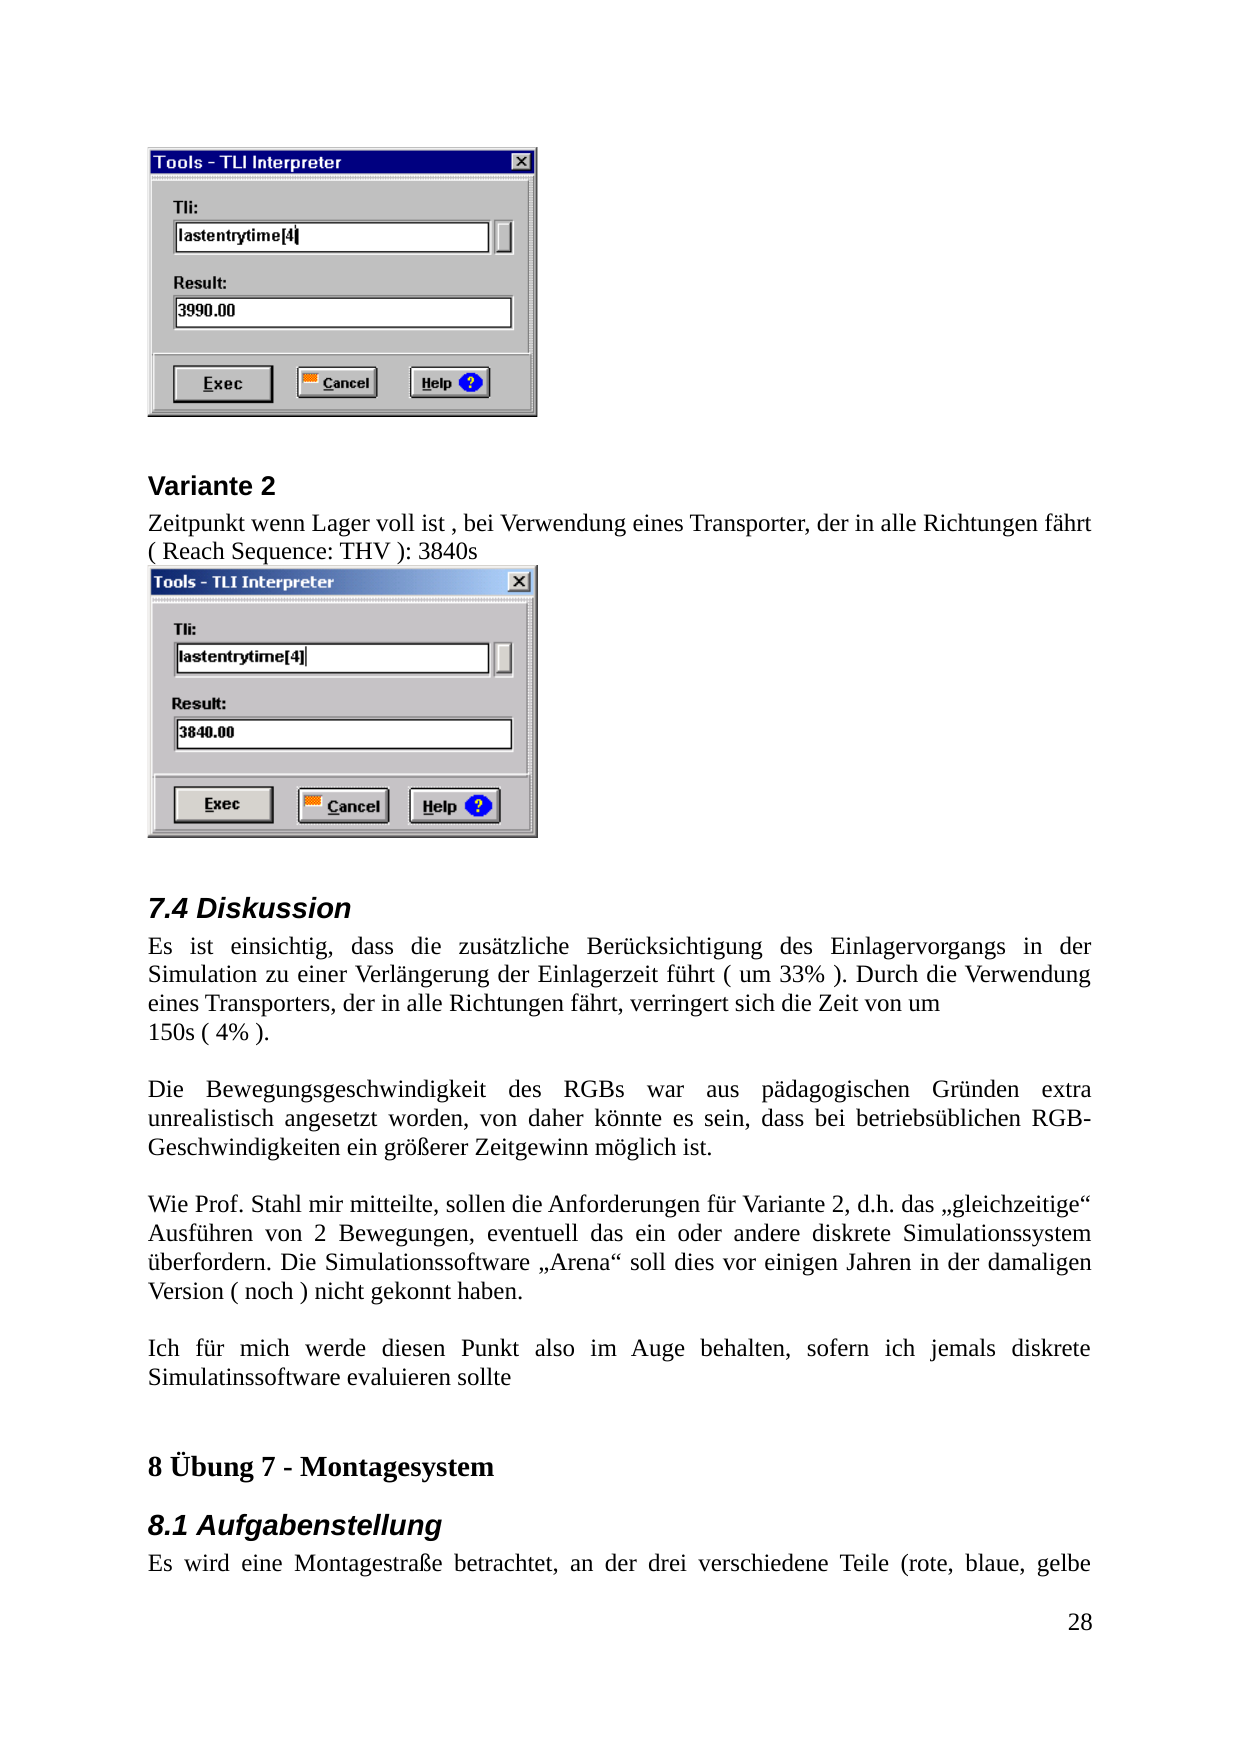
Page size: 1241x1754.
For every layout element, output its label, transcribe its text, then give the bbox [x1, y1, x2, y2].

text Die Bewegungsgeschwindigkeit des RGBs war aus pädagogischen Gründen extra unrealistisch angesetzt worden, von daher könnte es sein, dass bei betriebsüblichen RGB-Geschwindigkeiten ein größerer Zeitgewinn möglich ist. [148, 1074, 1093, 1161]
text Zeitpunkt wenn Lager voll ist , bei Verwendung eines Transporter, der in alle Richtungen fährt ( Reach Sequence: THV ): 3840s [148, 508, 1093, 565]
subtitle 8 Übung 7 - Montagesystem [148, 1449, 1093, 1483]
text Es wird eine Montagestraße betrachtet, an der drei verschiedene Teile (rote, blaue, gelbe [148, 1548, 1093, 1576]
subtitle 8.1 Aufgabenstellung [148, 1508, 1093, 1541]
text Ich für mich werde diesen Punkt also im Auge behalten, sofern ich jemals diskrete Simulatinssoftware evaluieren sollte [148, 1333, 1093, 1391]
text Es ist einsichtig, dass die zusätzliche Berücksichtigung des Einlagervorgangs in der Simulation zu einer Verlängerung der Einlagerzeit führt ( um 33% ). Durch die Verwendung eines Transporters, der in alle Richtungen fährt, verringert sich die Zeit von um [148, 931, 1093, 1017]
picture [147, 147, 538, 417]
text Wie Prof. Stahl mir mitteilte, sollen die Anforderungen für Variante 2, d.h. das „gleichzeitige“ Ausführen von 2 Bewegungen, eventuell das ein oder andere diskrete Simulationssystem überfordern. Die Simulationssoftware „Arena“ soll dies vor einigen Jahren in der damaligen Version ( noch ) nicht gekonnt haben. [148, 1189, 1093, 1304]
picture [147, 565, 538, 838]
text 150s ( 4% ). [148, 1017, 1093, 1046]
subtitle 7.4 Diskussion [148, 891, 1093, 924]
subtitle Variante 2 [148, 470, 1093, 501]
